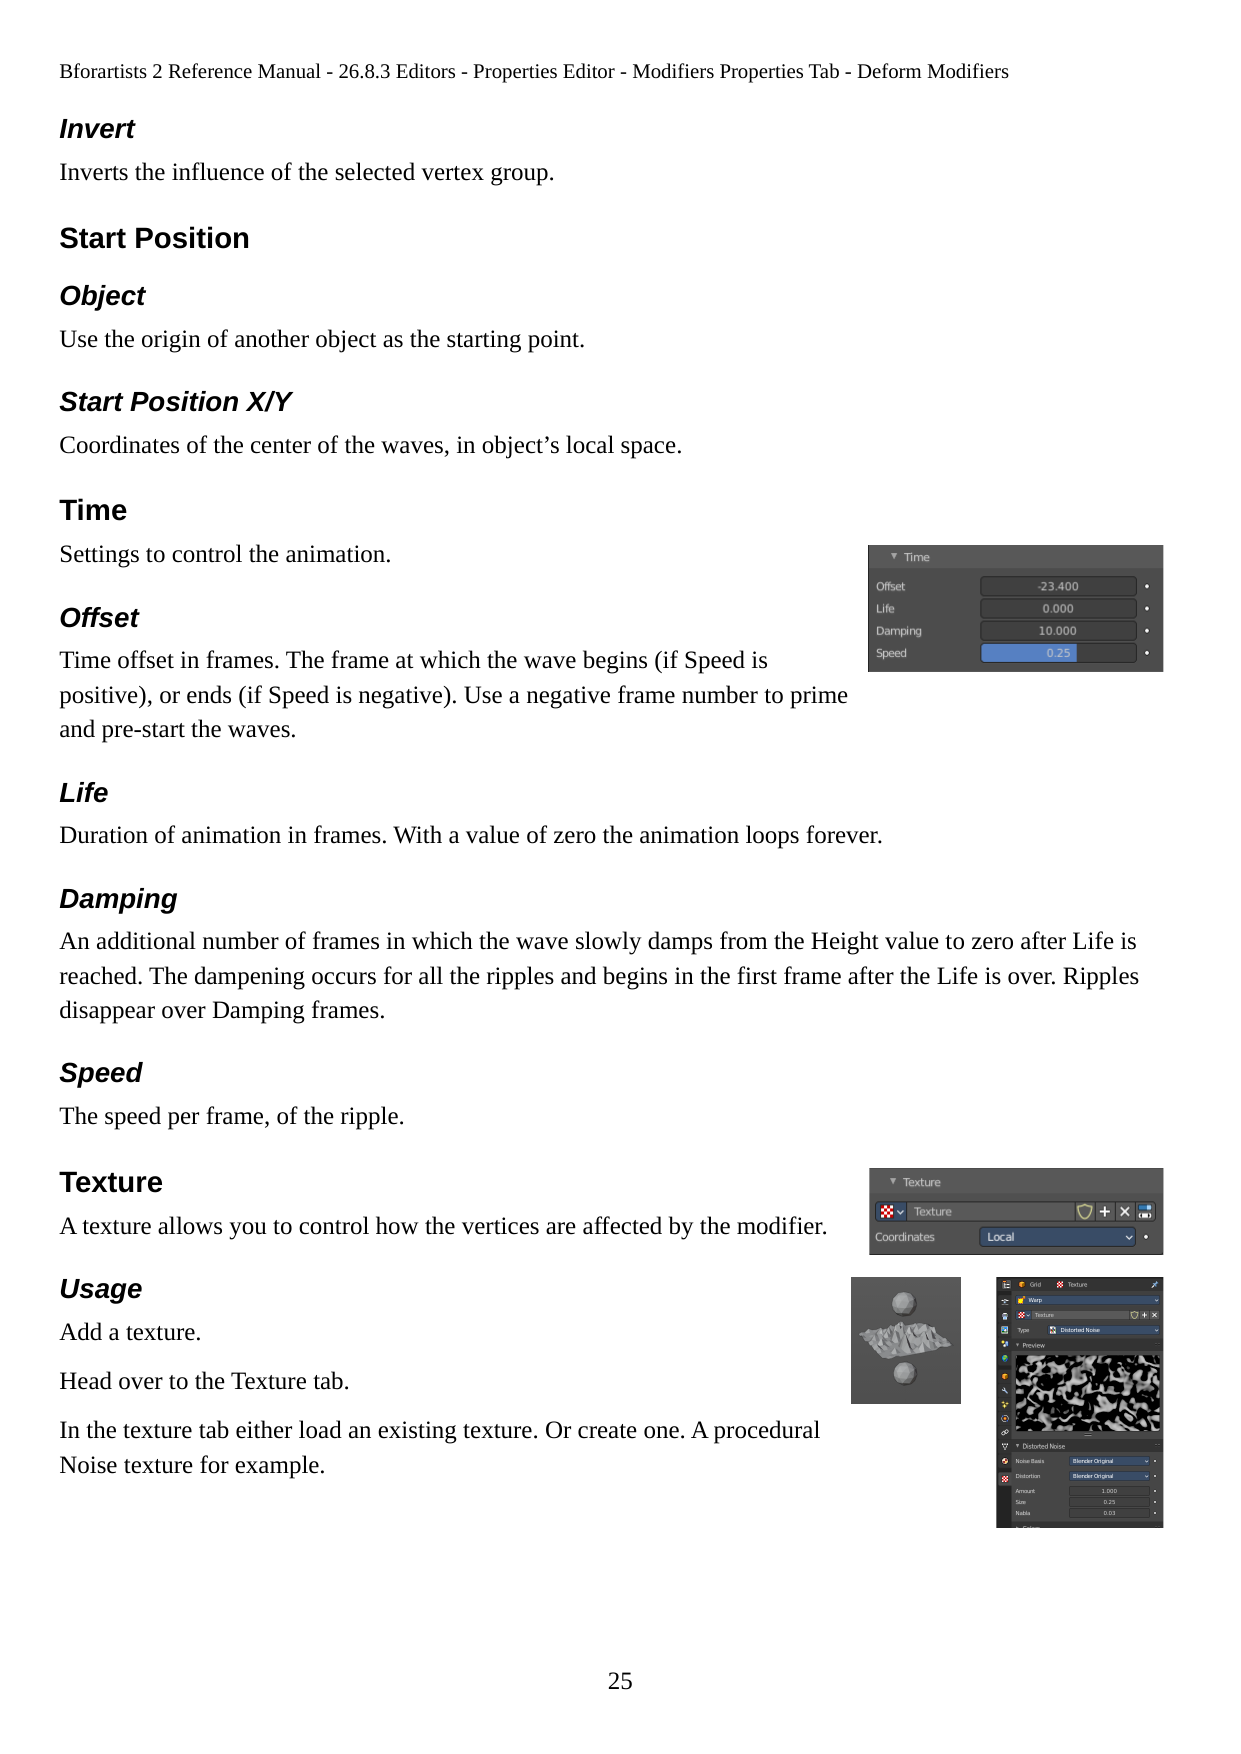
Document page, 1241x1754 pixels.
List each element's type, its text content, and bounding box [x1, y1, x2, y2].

text The speed per frame, of the ripple. [59, 1101, 1181, 1130]
text Head over to the Texture tab. [59, 1366, 851, 1395]
subtitle Damping [59, 882, 1181, 914]
picture [869, 1168, 1164, 1255]
subtitle Object [59, 279, 1181, 311]
text Add a texture. [59, 1317, 851, 1346]
subtitle Usage [59, 1273, 1181, 1304]
picture [851, 1277, 961, 1404]
text A texture allows you to control how the vertices are affected by the modifier. [59, 1211, 869, 1240]
text Inverts the influence of the selected vertex group. [59, 157, 1181, 186]
subtitle Start Position [59, 221, 1181, 254]
subtitle Speed [59, 1057, 1181, 1089]
text Duration of animation in frames. With a value of zero the animation loops forever. [59, 820, 1181, 849]
text [1164, 1317, 1181, 1346]
subtitle Invert [59, 113, 1181, 144]
text An additional number of frames in which the wave slowly damps from the Height value to zero after Life is reached. The dampening occurs for all the ripples and begins in the first frame after the Life is over. Ripples disappear over Damping frames. [59, 926, 1181, 1024]
text In the texture tab either load an existing texture. Or create one. A procedural Noise texture for example. [59, 1415, 996, 1478]
text [961, 1366, 996, 1395]
subtitle Offset [59, 601, 868, 633]
subtitle Texture [59, 1165, 1181, 1199]
subtitle Start Position X/Y [59, 385, 1181, 417]
text Time offset in frames. The frame at which the wave begins (if Speed is positive), or ends (if Speed is negative). Use a negative frame number to prime and pre-start the waves. [59, 646, 1181, 743]
subtitle [1164, 601, 1181, 633]
text Coordinates of the center of the waves, in object’s local space. [59, 430, 1181, 458]
picture [868, 545, 1164, 672]
picture [996, 1277, 1164, 1528]
subtitle Life [59, 776, 1181, 808]
subtitle Time [59, 493, 1181, 527]
text [961, 1317, 996, 1346]
text Use the origin of another object as the starting point. [59, 324, 1181, 352]
text Settings to control the animation. [59, 539, 1181, 568]
